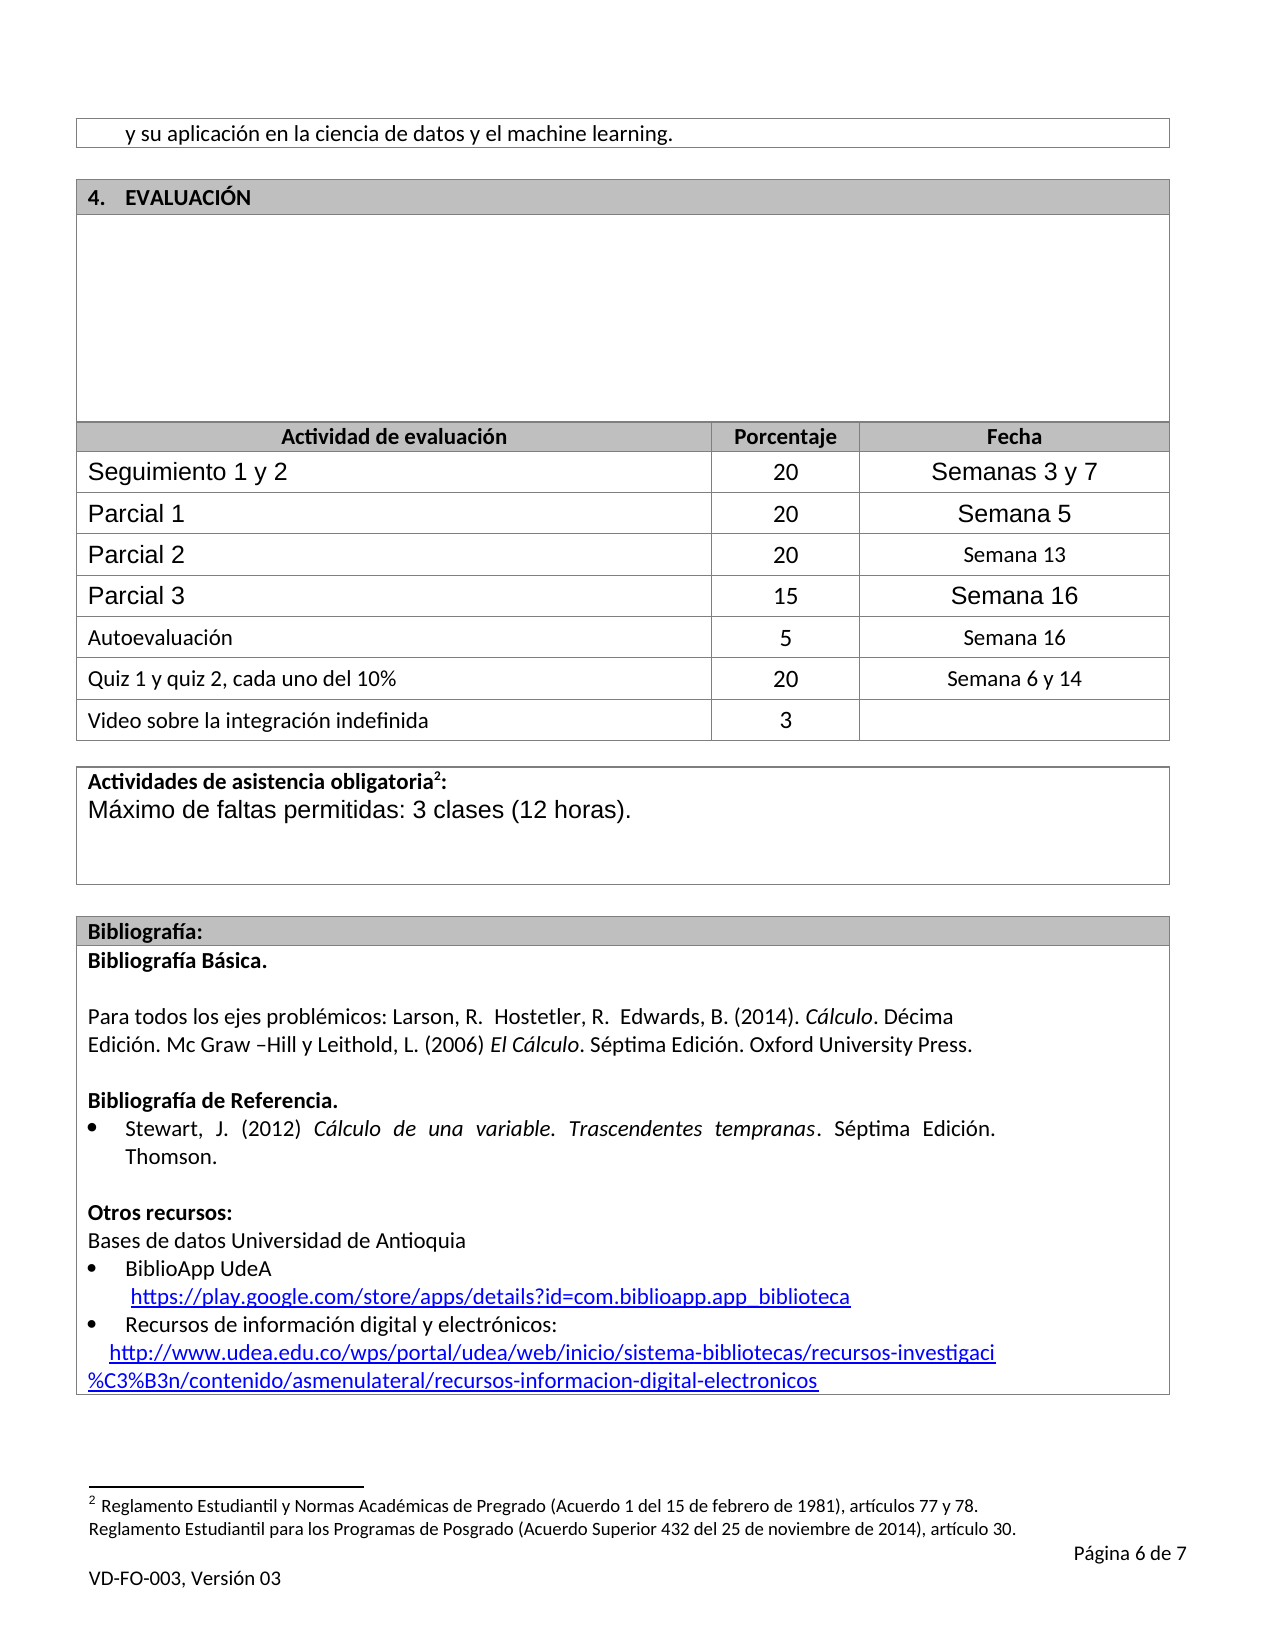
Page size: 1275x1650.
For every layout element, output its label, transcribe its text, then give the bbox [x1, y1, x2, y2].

table_cell Semanas 3 y 7 [860, 452, 1169, 492]
table_cell Semana 5 [860, 493, 1169, 533]
table_cell [860, 700, 1169, 740]
table_cell Máximo de faltas permitidas: 3 clases (12 horas). [77, 796, 1169, 884]
table_cell 20 [712, 534, 859, 574]
table_cell 5 [712, 617, 859, 657]
table_cell 20 [712, 658, 859, 699]
table_cell Bibliografía Básica. Para todos los ejes problémicos: Larson, R. Hostetler, R. Edwards, B. (2014). Cálculo. Décima Edición. Mc Graw –Hill y Leithold, L. (2006) El Cálculo. Séptima Edición. Oxford University Press. Bibliografía de Referencia. Stewart, J. (2012) Cálculo de una variable. Trascendentes tempranas. Séptima Edición. Thomson. Otros recursos: Bases de datos Universidad de Antioquia BiblioApp UdeA https://play.google.com/store/apps/details?id=com.biblioapp.app_biblioteca Recursos de información digital y electrónicos: http://www.udea.edu.co/wps/portal/udea/web/inicio/sistema-bibliotecas/recursos-investigaci%C3%B3n/contenido/asmenulateral/recursos-informacion-digital-electronicos [77, 946, 1007, 1394]
table_cell Seguimiento 1 y 2 [77, 452, 711, 492]
table_cell Fecha [860, 423, 1169, 451]
table_cell Parcial 1 [77, 493, 711, 533]
table_cell Porcentaje [712, 423, 859, 451]
table_cell Semana 6 y 14 [860, 658, 1169, 699]
table_header Actividades de asistencia obligatoria: [77, 768, 1169, 796]
table_cell y su aplicación en la ciencia de datos y el machine learning. [77, 119, 1169, 147]
table_cell [77, 215, 1169, 421]
table_cell 20 [712, 493, 859, 533]
table_cell Parcial 2 [77, 534, 711, 574]
table_cell [1007, 946, 1169, 1394]
table_cell Actividad de evaluación [77, 423, 711, 451]
table_cell 15 [712, 576, 859, 616]
table_cell Video sobre la integración indefinida [77, 700, 711, 740]
table_cell Quiz 1 y quiz 2, cada uno del 10% [77, 658, 711, 699]
table_header EVALUACIÓN [77, 180, 1169, 214]
table_cell Autoevaluación [77, 617, 711, 657]
table_cell Semana 16 [860, 576, 1169, 616]
table_cell 3 [712, 700, 859, 740]
table_cell Semana 13 [860, 534, 1169, 574]
table_cell Semana 16 [860, 617, 1169, 657]
table_cell 20 [712, 452, 859, 492]
table_header Bibliografía: [77, 917, 1169, 945]
table_cell Parcial 3 [77, 576, 711, 616]
